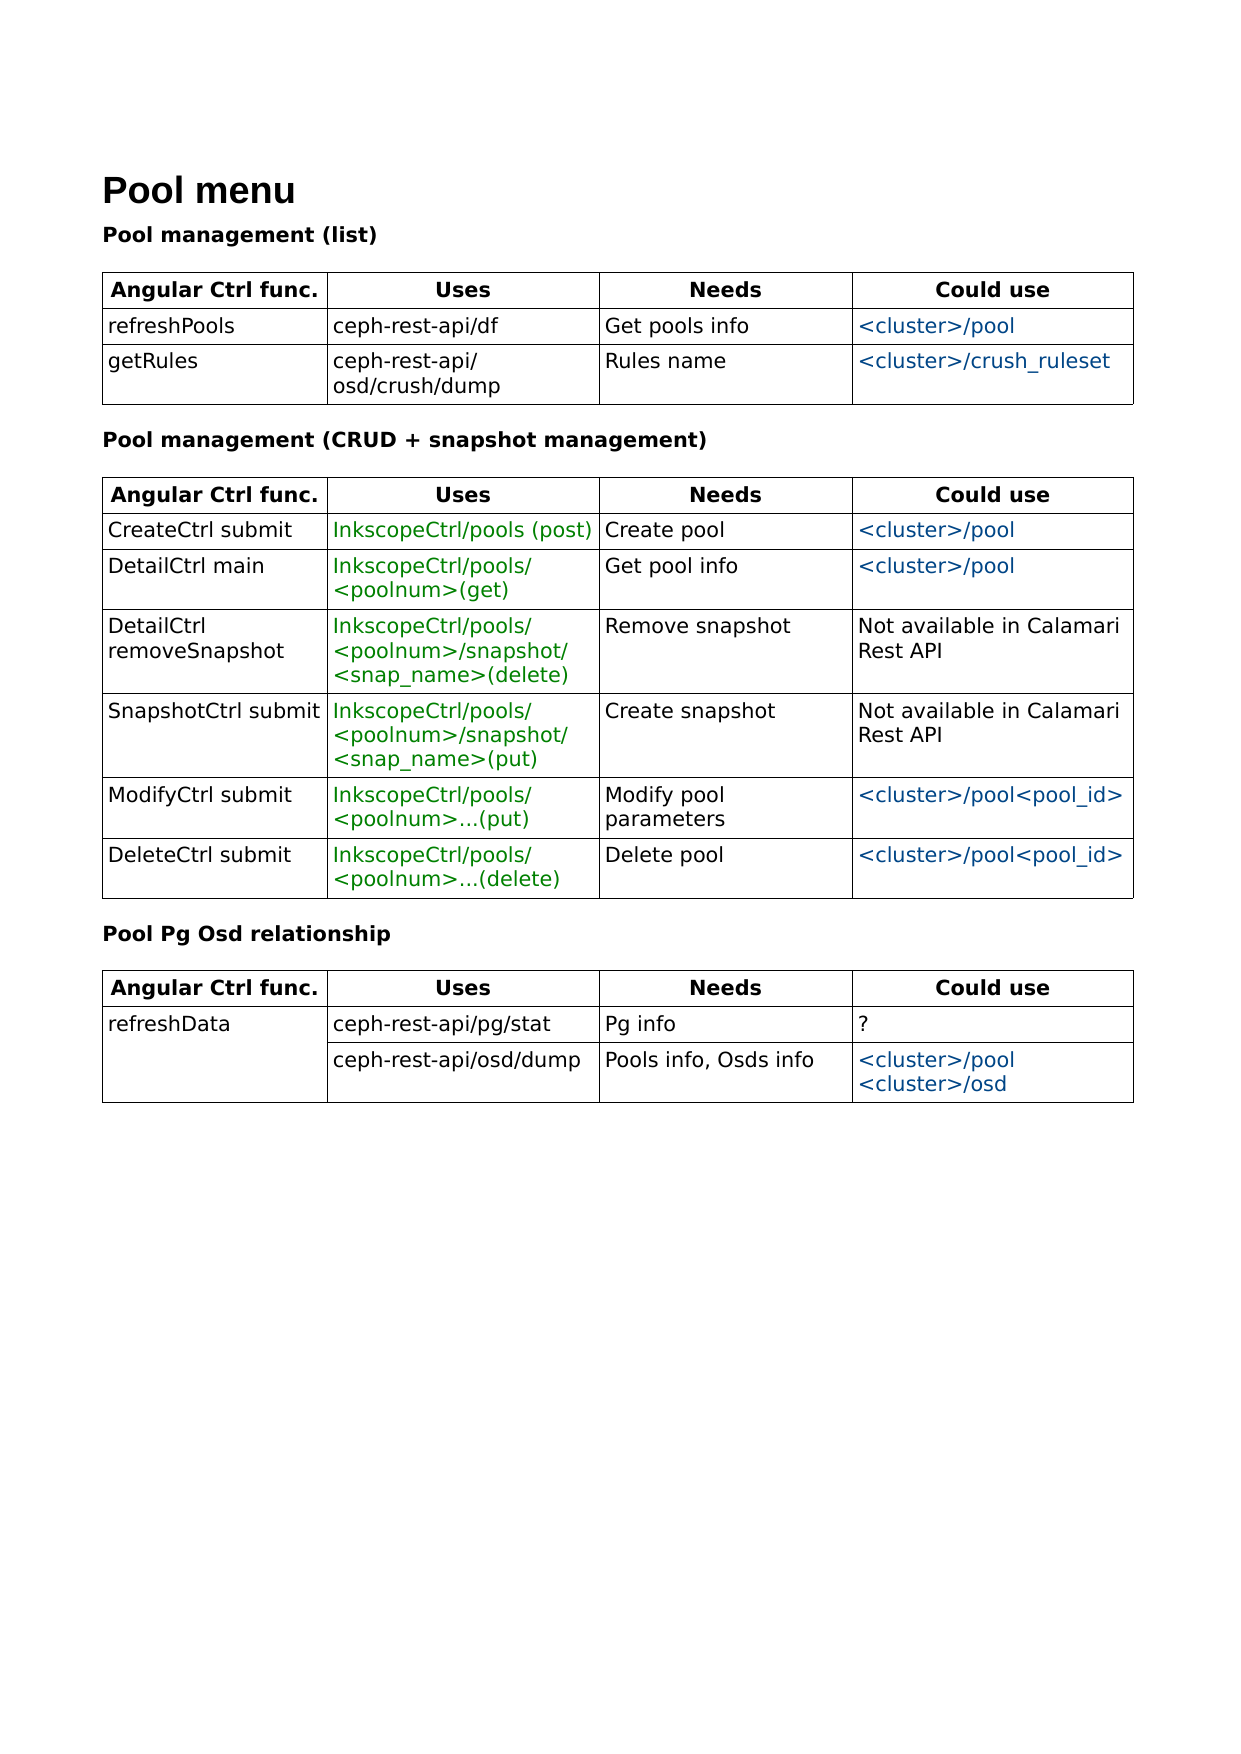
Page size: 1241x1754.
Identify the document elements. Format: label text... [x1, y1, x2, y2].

table_cell InkscopeCtrl/pools (post) [328, 514, 599, 548]
table_header Angular Ctrl func. [103, 971, 327, 1006]
table_cell SnapshotCtrl submit [103, 694, 327, 777]
table_header Needs [600, 478, 852, 513]
table_cell ModifyCtrl submit [103, 778, 327, 837]
text Pool management (CRUD + snapshot management) [102, 428, 1138, 452]
table_cell ceph-rest-api/pg/stat [328, 1007, 599, 1042]
table_header Angular Ctrl func. [103, 478, 327, 513]
table_cell <cluster>/pool [853, 550, 1133, 608]
table_cell Create snapshot [600, 694, 852, 777]
table_cell <cluster>/pool <cluster>/osd [853, 1043, 1133, 1102]
table_cell Pg info [600, 1007, 852, 1042]
table_cell Get pool info [600, 550, 852, 608]
table_cell Pools info, Osds info [600, 1043, 852, 1102]
table_cell DeleteCtrl submit [103, 839, 327, 897]
table_cell InkscopeCtrl/pools/<poolnum>...(put) [328, 778, 599, 837]
table_cell <cluster>/pool [853, 514, 1133, 548]
table_cell Create pool [600, 514, 852, 548]
table_header Angular Ctrl func. [103, 273, 327, 308]
table_header Uses [328, 273, 599, 308]
table_cell Rules name [600, 345, 852, 404]
text Pool management (list) [102, 223, 1138, 248]
table_cell ceph-rest-api/ osd/crush/dump [328, 345, 599, 404]
table_header Needs [600, 273, 852, 308]
table_cell InkscopeCtrl/pools/<poolnum>/snapshot/<snap_name>(put) [328, 694, 599, 777]
table_cell ? [853, 1007, 1133, 1042]
table_cell Remove snapshot [600, 610, 852, 693]
table_cell Not available in Calamari Rest API [853, 694, 1133, 777]
table_cell InkscopeCtrl/pools/<poolnum>...(delete) [328, 839, 599, 897]
table_cell <cluster>/crush_ruleset [853, 345, 1133, 404]
text Pool Pg Osd relationship [102, 922, 1138, 946]
table_cell DetailCtrl removeSnapshot [103, 610, 327, 693]
table_header Uses [328, 478, 599, 513]
table_header Needs [600, 971, 852, 1006]
table_cell InkscopeCtrl/pools/<poolnum>(get) [328, 550, 599, 608]
table_cell refreshPools [103, 309, 327, 344]
table_header Could use [853, 478, 1133, 513]
table_header Could use [853, 273, 1133, 308]
table_cell InkscopeCtrl/pools/<poolnum>/snapshot/<snap_name>(delete) [328, 610, 599, 693]
table_header Uses [328, 971, 599, 1006]
table_cell <cluster>/pool<pool_id> [853, 778, 1133, 837]
table_cell ceph-rest-api/df [328, 309, 599, 344]
table_cell refreshData [103, 1007, 327, 1102]
table_cell getRules [103, 345, 327, 404]
table_cell <cluster>/pool [853, 309, 1133, 344]
table_cell CreateCtrl submit [103, 514, 327, 548]
table_cell Not available in Calamari Rest API [853, 610, 1133, 693]
subtitle Pool menu [102, 167, 1138, 211]
table_cell Modify pool parameters [600, 778, 852, 837]
table_header Could use [853, 971, 1133, 1006]
table_cell Get pools info [600, 309, 852, 344]
table_cell <cluster>/pool<pool_id> [853, 839, 1133, 897]
table_cell DetailCtrl main [103, 550, 327, 608]
table_cell Delete pool [600, 839, 852, 897]
table_cell ceph-rest-api/osd/dump [328, 1043, 599, 1102]
